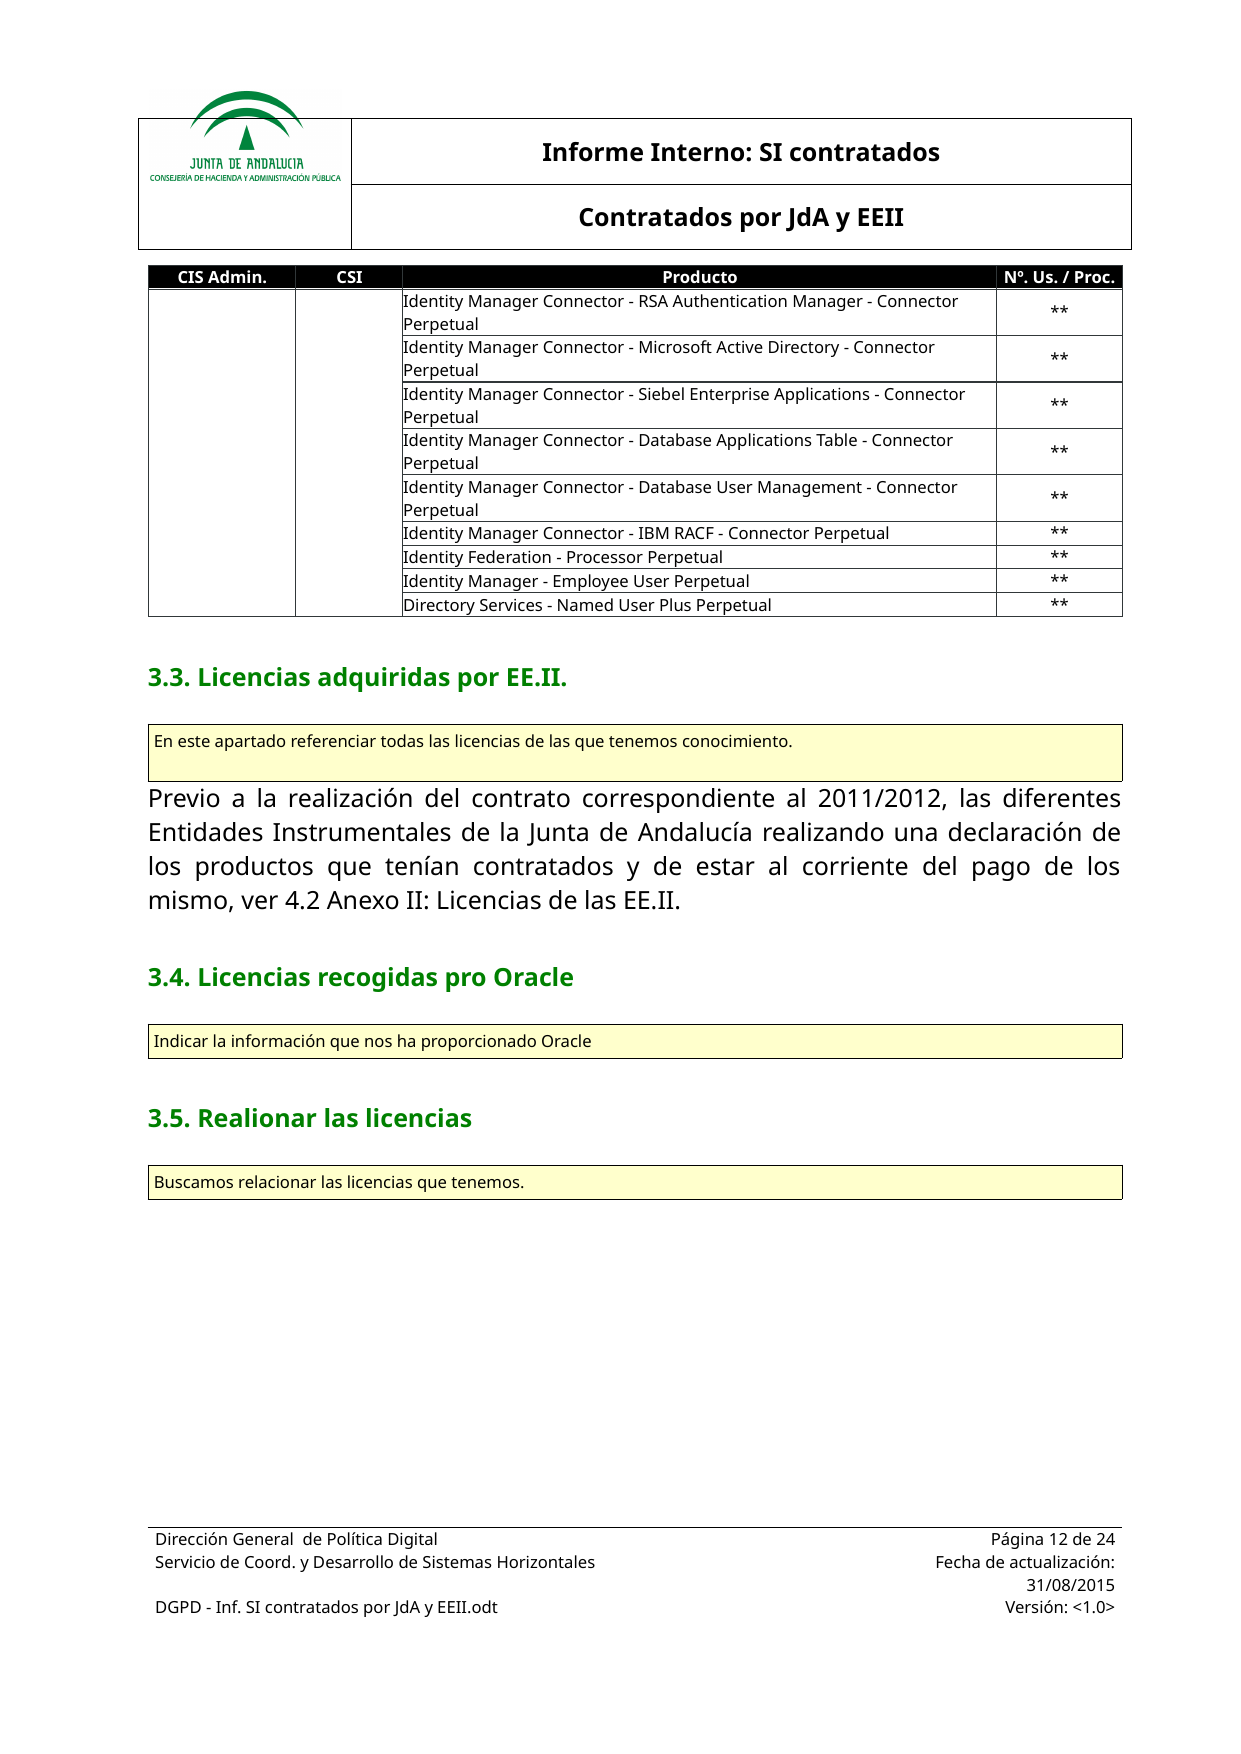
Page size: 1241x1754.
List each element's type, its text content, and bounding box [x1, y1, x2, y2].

table_cell ** [997, 569, 1122, 592]
table_cell Identity Manager Connector - Microsoft Active Directory - Connector Perpetual [403, 336, 996, 381]
subtitle Licencias adquiridas por EE.II. [148, 659, 1122, 693]
table_header Buscamos relacionar las licencias que tenemos. [149, 1166, 1122, 1199]
table_header CSI [296, 266, 402, 288]
table_cell [149, 290, 295, 616]
table_cell Identity Manager Connector - Database Applications Table - Connector Perpetual [403, 429, 996, 474]
table_cell Identity Manager Connector - IBM RACF - Connector Perpetual [403, 522, 996, 544]
table_cell Identity Manager - Employee User Perpetual [403, 569, 996, 592]
picture [149, 89, 342, 118]
table_cell ** [997, 475, 1122, 521]
table_cell ** [997, 522, 1122, 544]
table_cell [296, 290, 402, 616]
table_header Producto [403, 266, 996, 288]
table_cell ** [997, 336, 1122, 381]
table_header En este apartado referenciar todas las licencias de las que tenemos conocimiento. [149, 725, 1122, 781]
table_cell ** [997, 593, 1122, 616]
table_header Nº. Us. / Proc. [997, 266, 1122, 288]
table_cell Identity Manager Connector - Database User Management - Connector Perpetual [403, 475, 996, 521]
table_header CIS Admin. [149, 266, 295, 288]
subtitle Licencias recogidas pro Oracle [148, 959, 1122, 993]
subtitle Realionar las licencias [148, 1100, 1122, 1134]
table_cell ** [997, 383, 1122, 428]
table_cell Identity Federation - Processor Perpetual [403, 546, 996, 568]
table_header Indicar la información que nos ha proporcionado Oracle [149, 1025, 1122, 1058]
table_cell Directory Services - Named User Plus Perpetual [403, 593, 996, 616]
picture [149, 119, 342, 182]
table_cell ** [997, 290, 1122, 335]
table_cell ** [997, 429, 1122, 474]
table_cell Identity Manager Connector - Siebel Enterprise Applications - Connector Perpetual [403, 383, 996, 428]
table_cell Identity Manager Connector - RSA Authentication Manager - Connector Perpetual [403, 290, 996, 335]
table_cell ** [997, 546, 1122, 568]
text Previo a la realización del contrato correspondiente al 2011/2012, las diferentes Entidades Instrumentales de la Junta de Andalucía realizando una declaración de los productos que tenían contratados y de estar al corriente del pago de los mismo, ver 4.2 Anexo II: Licencias de las EE.II. [148, 782, 1122, 917]
